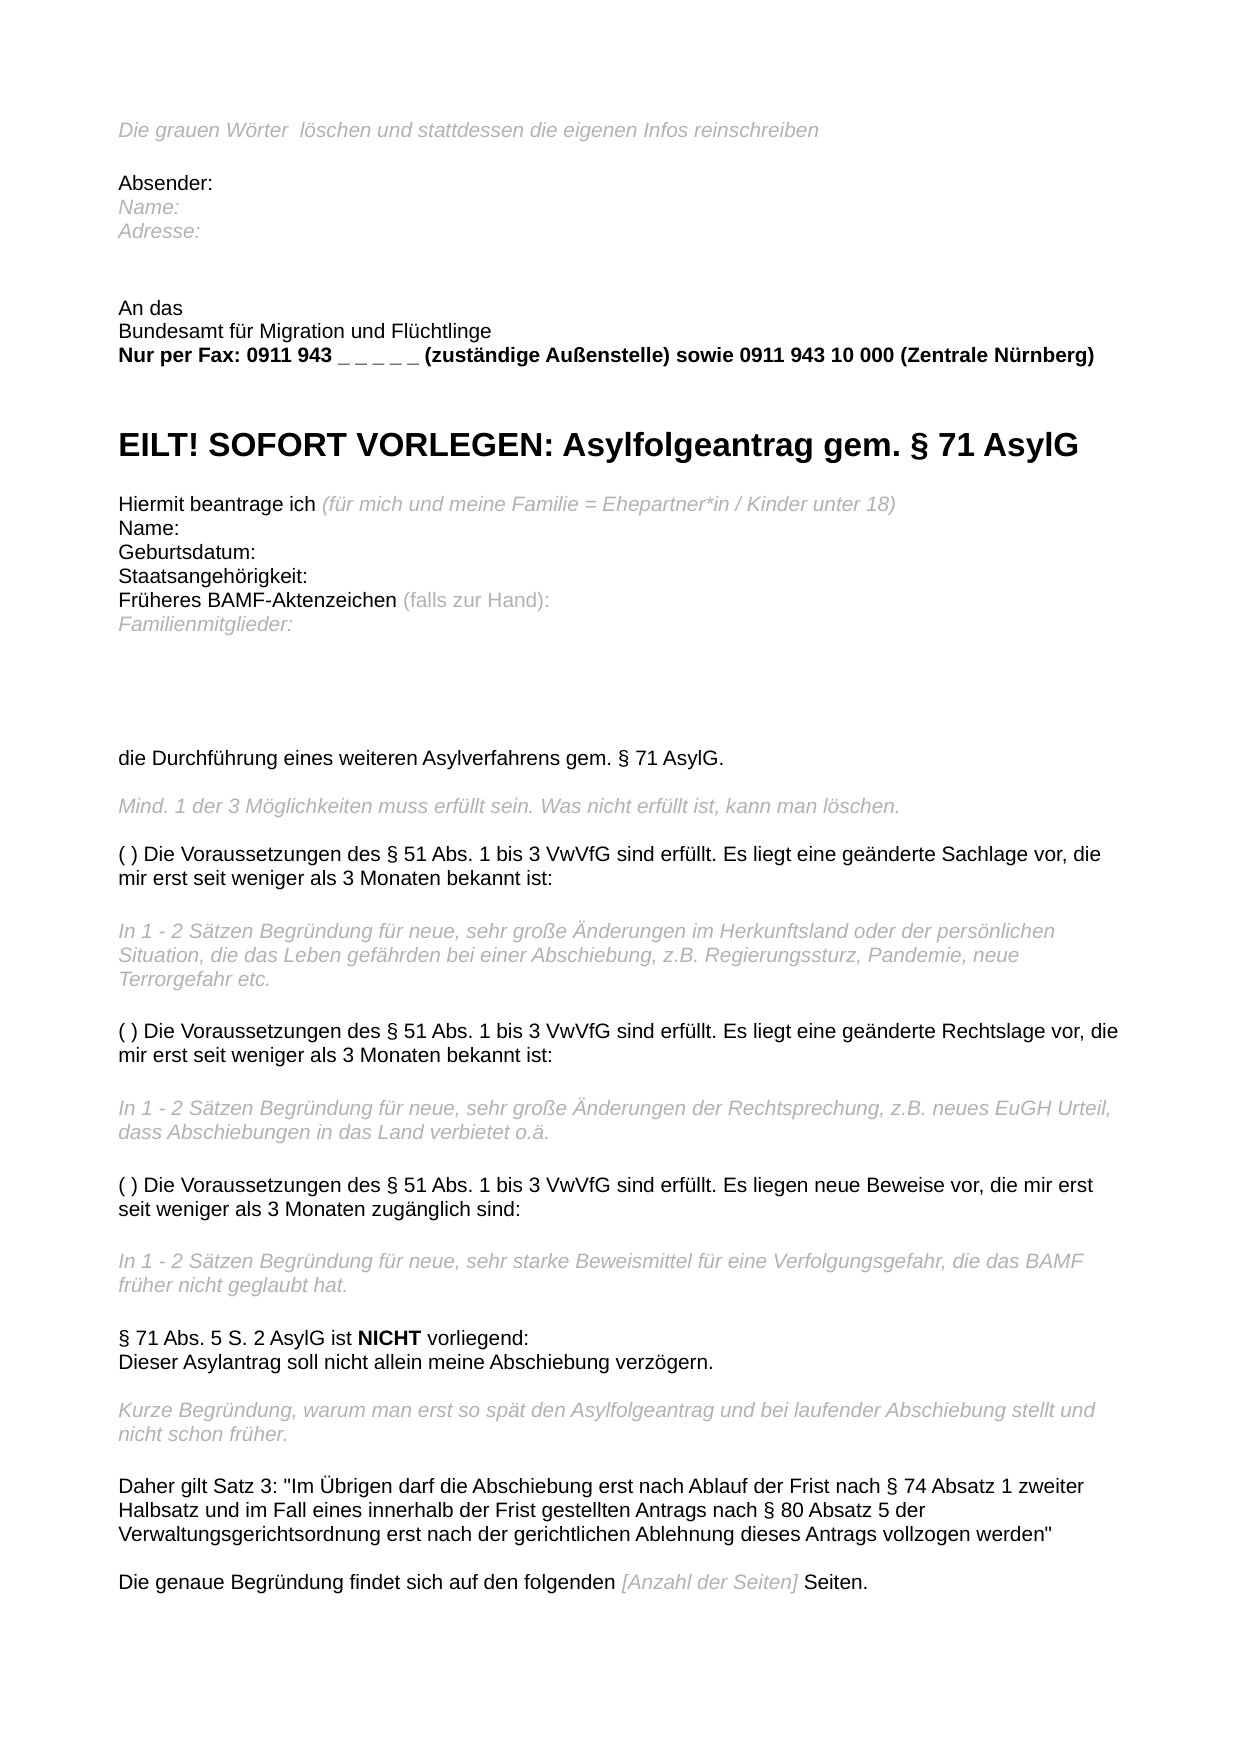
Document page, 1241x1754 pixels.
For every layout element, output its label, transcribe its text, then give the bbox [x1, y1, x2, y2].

text Geburtsdatum: [118, 540, 1122, 564]
text Mind. 1 der 3 Möglichkeiten muss erfüllt sein. Was nicht erfüllt ist, kann man löschen. [118, 794, 1122, 818]
text ( ) Die Voraussetzungen des § 51 Abs. 1 bis 3 VwVfG sind erfüllt. Es liegt eine geänderte Rechtslage vor, die mir erst seit weniger als 3 Monaten bekannt ist: [118, 1019, 1122, 1067]
text Daher gilt Satz 3: "Im Übrigen darf die Abschiebung erst nach Ablauf der Frist nach § 74 Absatz 1 zweiter Halbsatz und im Fall eines innerhalb der Frist gestellten Antrags nach § 80 Absatz 5 der Verwaltungsgerichtsordnung erst nach der gerichtlichen Ablehnung dieses Antrags vollzogen werden" [118, 1474, 1122, 1546]
text die Durchführung eines weiteren Asylverfahrens gem. § 71 AsylG. [118, 746, 1122, 770]
text § 71 Abs. 5 S. 2 AsylG ist NICHT vorliegend: [118, 1326, 1122, 1350]
text Die genaue Begründung findet sich auf den folgenden [Anzahl der Seiten] Seiten. [118, 1570, 1122, 1594]
text Kurze Begründung, warum man erst so spät den Asylfolgeantrag und bei laufender Abschiebung stellt und nicht schon früher. [118, 1398, 1122, 1446]
text Name: [118, 516, 1122, 540]
text Die grauen Wörter löschen und stattdessen die eigenen Infos reinschreiben [118, 118, 1122, 142]
text Hiermit beantrage ich (für mich und meine Familie = Ehepartner*in / Kinder unter 18) [118, 492, 1122, 516]
text Nur per Fax: 0911 943 _ _ _ _ _ (zuständige Außenstelle) sowie 0911 943 10 000 (Zentrale Nürnberg) [118, 343, 1122, 367]
text Name: [118, 195, 1122, 219]
text In 1 - 2 Sätzen Begründung für neue, sehr große Änderungen der Rechtsprechung, z.B. neues EuGH Urteil, dass Abschiebungen in das Land verbietet o.ä. [118, 1096, 1122, 1144]
text Adresse: [118, 219, 1122, 243]
text Familienmitglieder: [118, 612, 1122, 636]
subtitle EILT! SOFORT VORLEGEN: Asylfolgeantrag gem. § 71 AsylG [118, 425, 1122, 463]
text ( ) Die Voraussetzungen des § 51 Abs. 1 bis 3 VwVfG sind erfüllt. Es liegen neue Beweise vor, die mir erst seit weniger als 3 Monaten zugänglich sind: [118, 1172, 1122, 1220]
text Absender: [118, 171, 1122, 195]
text Dieser Asylantrag soll nicht allein meine Abschiebung verzögern. [118, 1350, 1122, 1374]
text Staatsangehörigkeit: [118, 564, 1122, 588]
text Früheres BAMF-Aktenzeichen (falls zur Hand): [118, 588, 1122, 612]
text An das [118, 295, 1122, 319]
text In 1 - 2 Sätzen Begründung für neue, sehr starke Beweismittel für eine Verfolgungsgefahr, die das BAMF früher nicht geglaubt hat. [118, 1249, 1122, 1297]
text In 1 - 2 Sätzen Begründung für neue, sehr große Änderungen im Herkunftsland oder der persönlichen Situation, die das Leben gefährden bei einer Abschiebung, z.B. Regierungssturz, Pandemie, neue Terrorgefahr etc. [118, 918, 1122, 990]
text ( ) Die Voraussetzungen des § 51 Abs. 1 bis 3 VwVfG sind erfüllt. Es liegt eine geänderte Sachlage vor, die mir erst seit weniger als 3 Monaten bekannt ist: [118, 842, 1122, 890]
text Bundesamt für Migration und Flüchtlinge [118, 319, 1122, 343]
